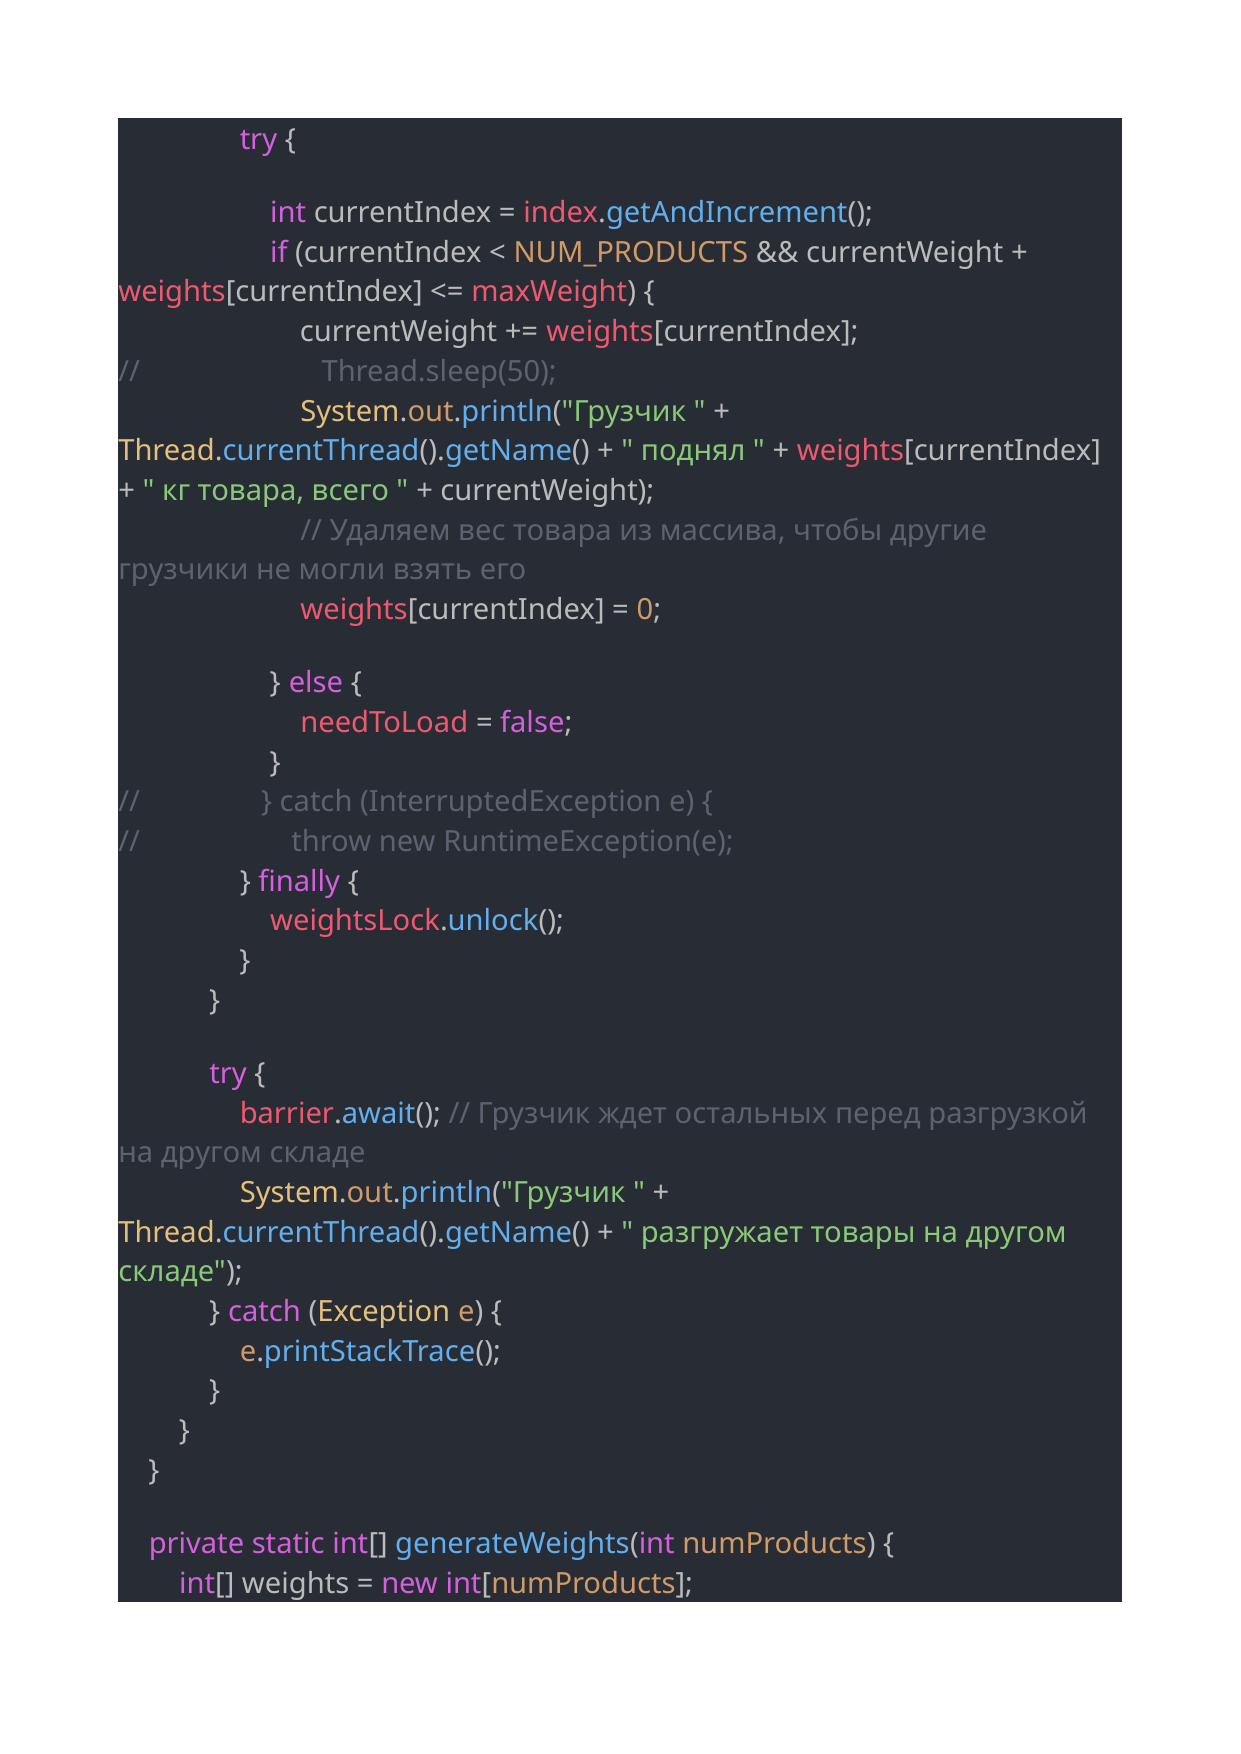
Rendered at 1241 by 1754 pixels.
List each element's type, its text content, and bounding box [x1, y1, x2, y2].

text try { int currentIndex = index.getAndIncrement(); if (currentIndex < NUM_PRODUCTS && currentWeight + weights[currentIndex] <= maxWeight) { currentWeight += weights[currentIndex]; // Thread.sleep(50); System.out.println("Грузчик " + Thread.currentThread().getName() + " поднял " + weights[currentIndex] + " кг товара, всего " + currentWeight); // Удаляем вес товара из массива, чтобы другие грузчики не могли взять его weights[currentIndex] = 0; } else { needToLoad = false; } // } catch (InterruptedException e) { // throw new RuntimeException(e); } finally { weightsLock.unlock(); } } try { barrier.await(); // Грузчик ждет остальных перед разгрузкой на другом складе System.out.println("Грузчик " + Thread.currentThread().getName() + " разгружает товары на другом складе"); } catch (Exception e) { e.printStackTrace(); } } } private static int[] generateWeights(int numProducts) { int[] weights = new int[numProducts]; [118, 118, 1122, 1602]
